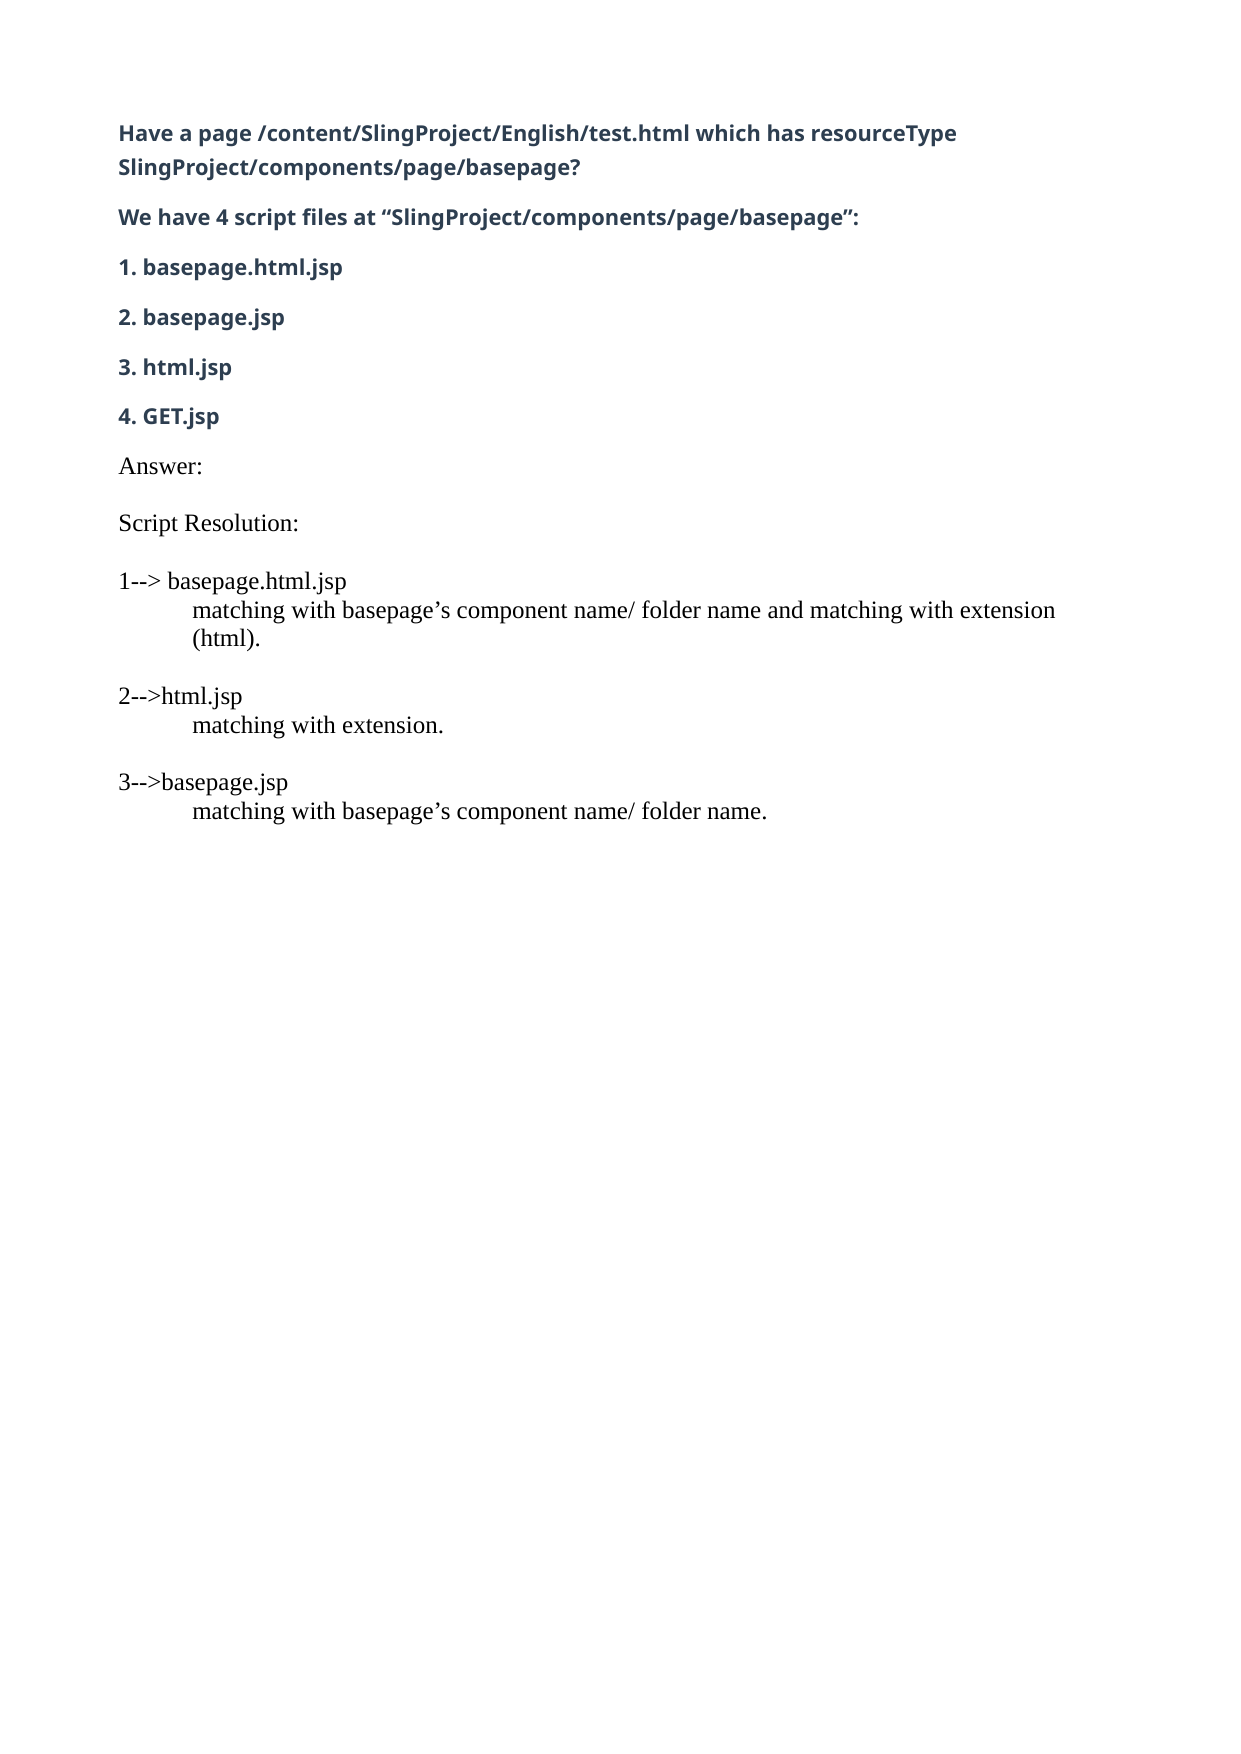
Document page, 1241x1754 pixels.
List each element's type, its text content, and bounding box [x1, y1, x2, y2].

text 2-->html.jsp [118, 681, 1122, 710]
text Answer: [118, 451, 1122, 480]
text We have 4 script files at “SlingProject/components/page/basepage”: [118, 202, 1122, 232]
text 3-->basepage.jsp [118, 767, 1122, 796]
text Script Resolution: [118, 508, 1122, 537]
text 1--> basepage.html.jsp [118, 566, 1122, 595]
text matching with basepage’s component name/ folder name. [118, 796, 1122, 825]
text 1. basepage.html.jsp [118, 252, 1122, 282]
text 2. basepage.jsp [118, 302, 1122, 331]
text matching with basepage’s component name/ folder name and matching with extension (html). [118, 595, 1122, 652]
text 3. html.jsp [118, 351, 1122, 381]
text 4. GET.jsp [118, 401, 1122, 431]
text matching with extension. [118, 710, 1122, 738]
text Have a page /content/SlingProject/English/test.html which has resourceType SlingProject/components/page/basepage? [118, 118, 1122, 182]
